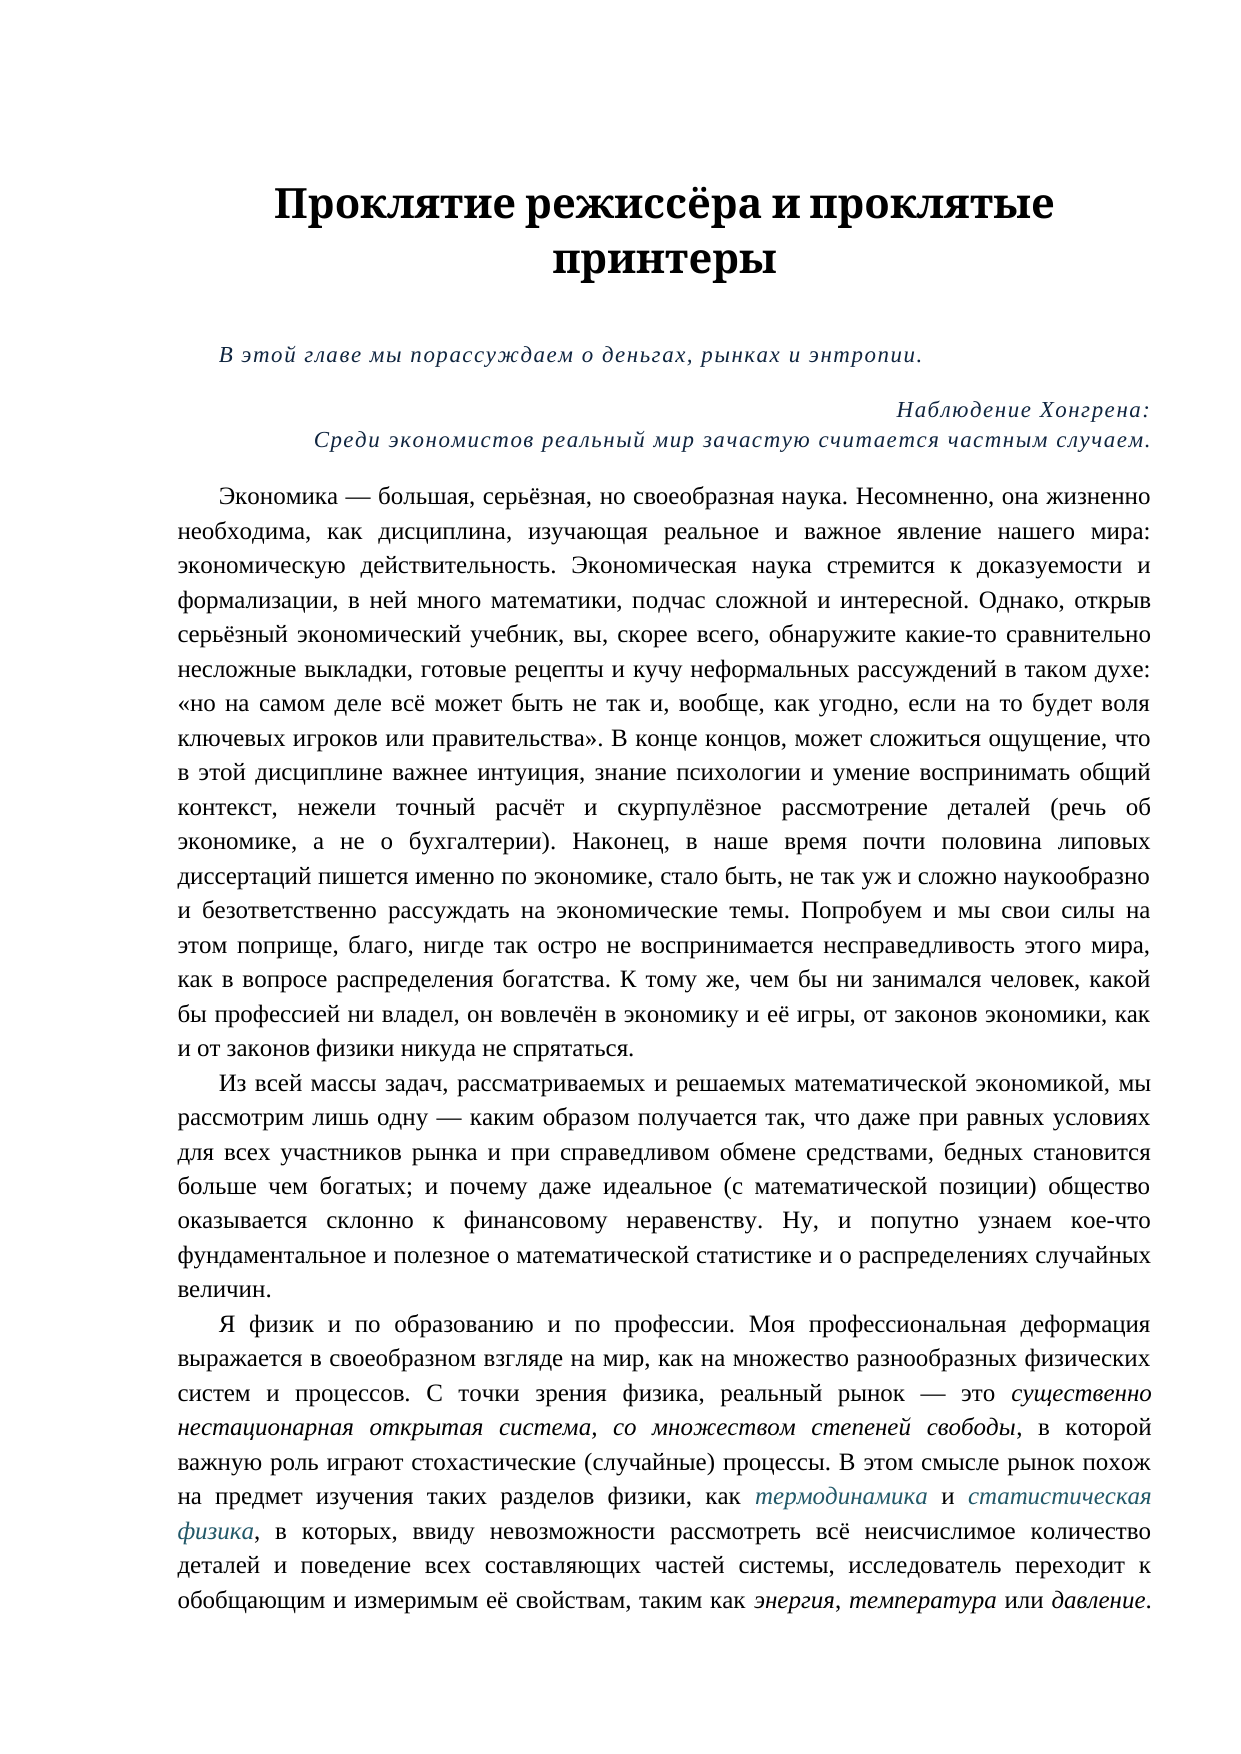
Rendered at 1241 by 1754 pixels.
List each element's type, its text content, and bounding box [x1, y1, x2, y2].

text Из всей массы задач, рассматриваемых и решаемых математической экономикой, мы рассмотрим лишь одну — каким образом получается так, что даже при равных условиях для всех участников рынка и при справедливом обмене средствами, бедных становится больше чем богатых; и почему даже идеальное (с математической позиции) общество оказывается склонно к финансовому неравенству. Ну, и попутно узнаем кое-что фундаментальное и полезное о математической статистике и о распределениях случайных величин. [177, 1068, 1152, 1303]
text Экономика — большая, серьёзная, но своеобразная наука. Несомненно, она жизненно необходима, как дисциплина, изучающая реальное и важное явление нашего мира: экономическую действительность. Экономическая наука стремится к доказуемости и формализации, в ней много математики, подчас сложной и интересной. Однако, открыв серьёзный экономический учебник, вы, скорее всего, обнаружите какие-то сравнительно несложные выкладки, готовые рецепты и кучу неформальных рассуждений в таком духе: «но на самом деле всё может быть не так и, вообще, как угодно, если на то будет воля ключевых игроков или правительства». В конце концов, может сложиться ощущение, что в этой дисциплине важнее интуиция, знание психологии и умение воспринимать общий контекст, нежели точный расчёт и скурпулёзное рассмотрение деталей (речь об экономике, а не о бухгалтерии). Наконец, в наше время почти половина липовых диссертаций пишется именно по экономике, стало быть, не так уж и сложно наукообразно и безответственно рассуждать на экономические темы. Попробуем и мы свои силы на этом поприще, благо, нигде так остро не воспринимается несправедливость этого мира, как в вопросе распределения богатства. К тому же, чем бы ни занимался человек, какой бы профессией ни владел, он вовлечён в экономику и её игры, от законов экономики, как и от законов физики никуда не спрятаться. [177, 481, 1152, 1062]
subtitle Проклятие режиссёра и проклятые принтеры [177, 181, 1152, 284]
text Я физик и по образованию и по профессии. Моя профессиональная деформация выражается в своеобразном взгляде на мир, как на множество разнообразных физических систем и процессов. С точки зрения физика, реальный рынок — это существенно нестационарная открытая система, со множеством степеней свободы, в которой важную роль играют стохастические (случайные) процессы. В этом смысле рынок похож на предмет изучения таких разделов физики, как термодинамика и статистическая физика, в которых, ввиду невозможности рассмотреть всё неисчислимое количество деталей и поведение всех составляющих частей системы, исследователь переходит к обобщающим и измеримым её свойствам, таким как энергия, температура или давление. [177, 1309, 1152, 1613]
text Наблюдение Хонгрена: Среди экономистов реальный мир зачастую считается частным случаем. [177, 396, 1152, 453]
subtitle В этой главе мы порассуждаем о деньгах, рынках и энтропии. [177, 341, 1152, 367]
